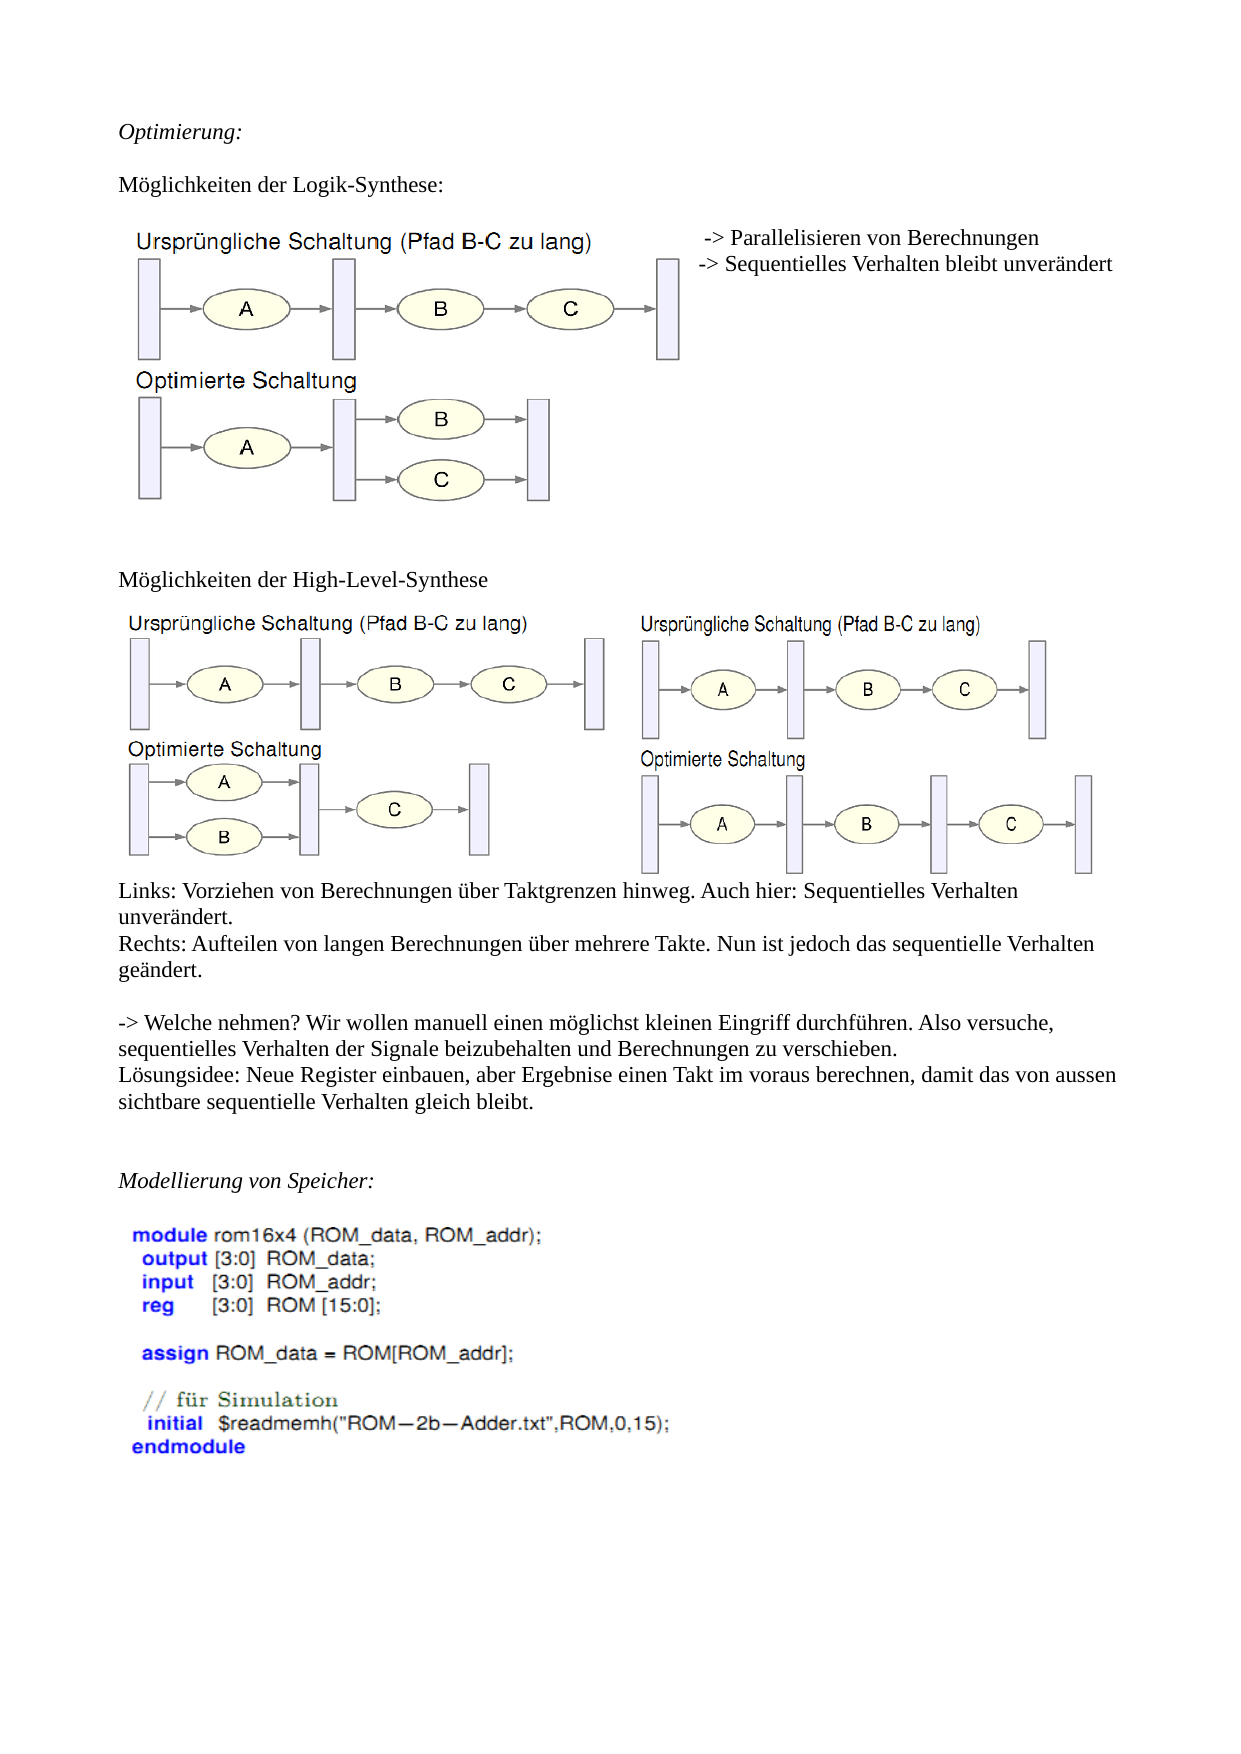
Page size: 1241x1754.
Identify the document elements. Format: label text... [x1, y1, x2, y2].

picture [638, 611, 1096, 877]
text -> Sequentielles Verhalten bleibt unverändert [687, 250, 1122, 276]
text -> Parallelisieren von Berechnungen [118, 223, 1122, 250]
text Möglichkeiten der High-Level-Synthese [118, 566, 1122, 592]
text Möglichkeiten der Logik-Synthese: [118, 171, 1122, 197]
text Modellierung von Speicher: [118, 1167, 1122, 1193]
picture [127, 609, 611, 861]
text Lösungsidee: Neue Register einbauen, aber Ergebnise einen Takt im voraus berechnen, damit das von aussen sichtbare sequentielle Verhalten gleich bleibt. [118, 1061, 1122, 1114]
text Links: Vorziehen von Berechnungen über Taktgrenzen hinweg. Auch hier: Sequentielles Verhalten unverändert. [118, 592, 1122, 929]
text Optimierung: [118, 118, 1122, 144]
text Rechts: Aufteilen von langen Berechnungen über mehrere Takte. Nun ist jedoch das sequentielle Verhalten geändert. [118, 929, 1122, 982]
picture [132, 226, 687, 504]
text -> Welche nehmen? Wir wollen manuell einen möglichst kleinen Eingriff durchführen. Also versuche, sequentielles Verhalten der Signale beizubehalten und Berechnungen zu verschieben. [118, 1009, 1122, 1061]
picture [127, 1227, 676, 1457]
